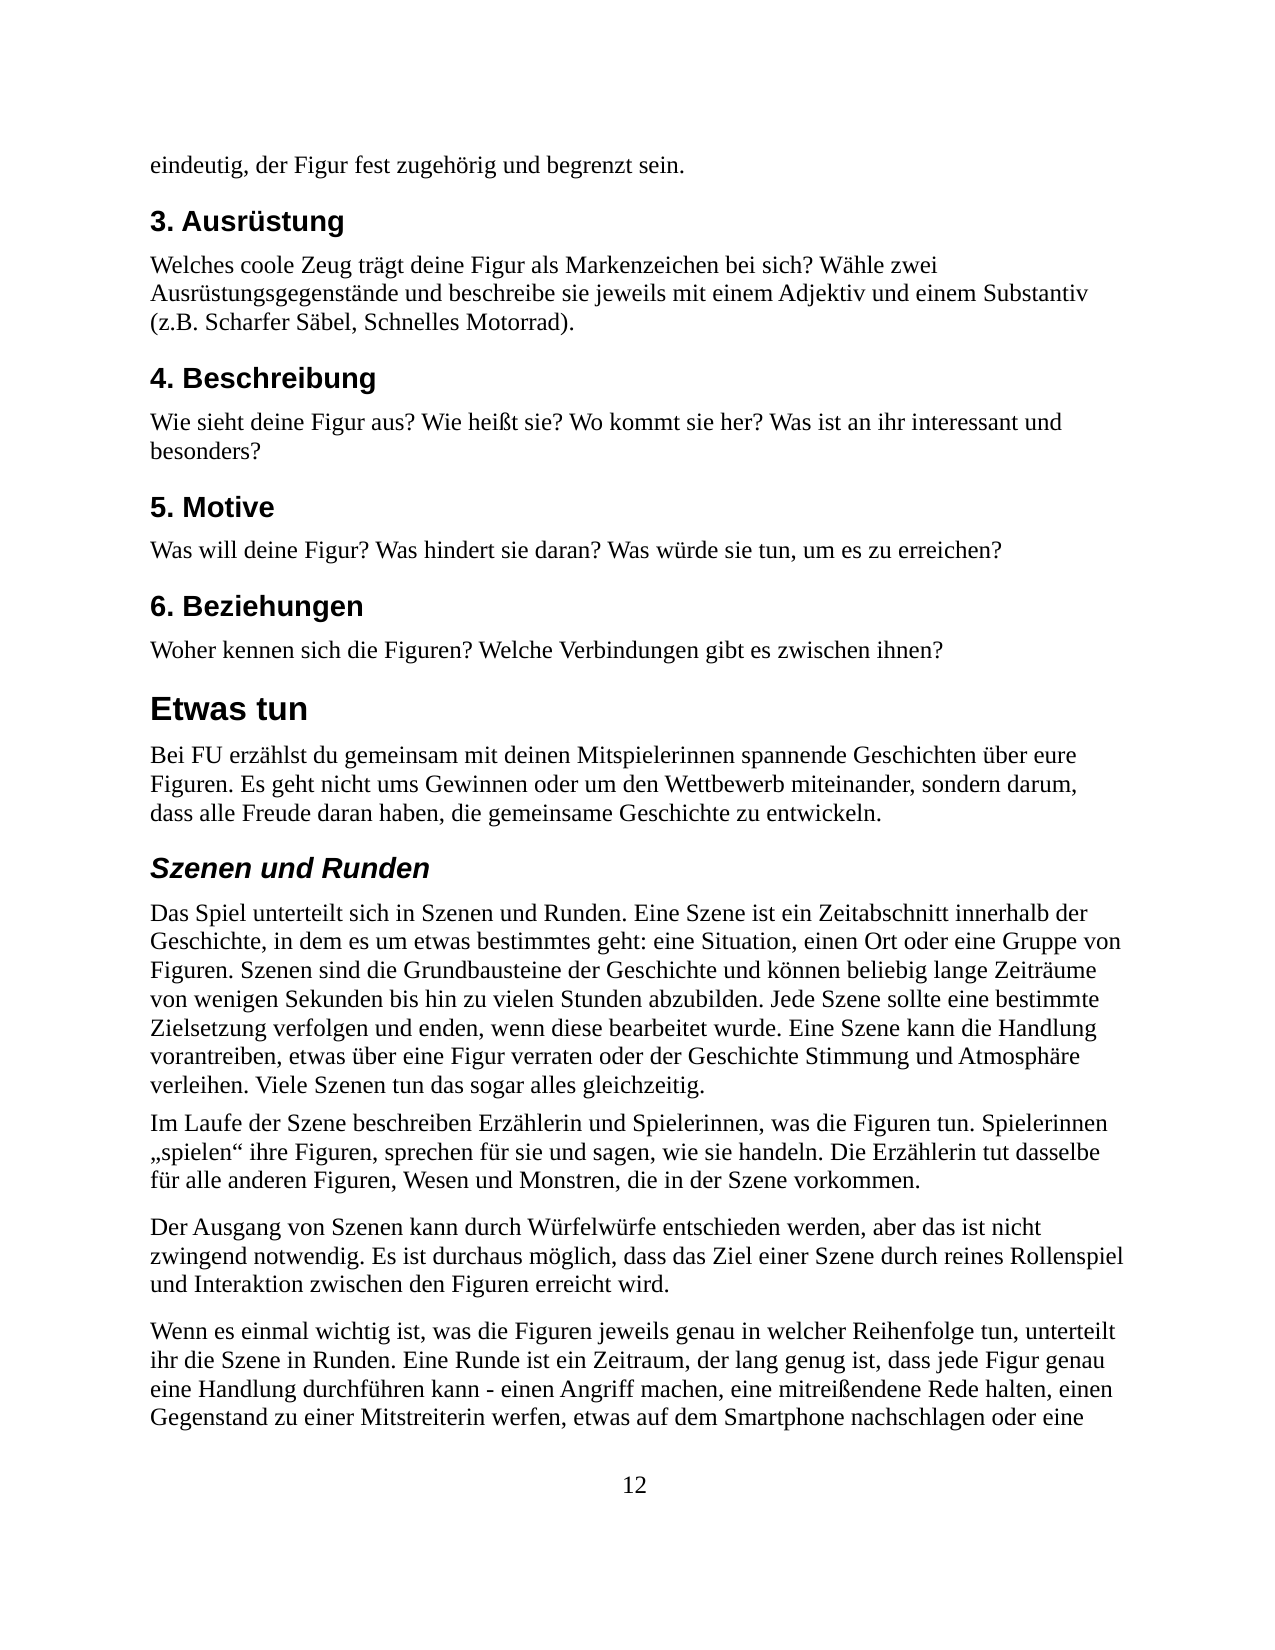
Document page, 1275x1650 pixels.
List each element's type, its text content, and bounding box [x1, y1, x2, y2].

text Was will deine Figur? Was hindert sie daran? Was würde sie tun, um es zu erreichen? [150, 536, 1125, 564]
text Wie sieht deine Figur aus? Wie heißt sie? Wo kommt sie her? Was ist an ihr interessant und besonders? [150, 407, 1125, 464]
subtitle 3. Ausrüstung [150, 204, 1125, 237]
subtitle 4. Beschreibung [150, 361, 1125, 394]
text Welches coole Zeug trägt deine Figur als Markenzeichen bei sich? Wähle zwei Ausrüstungsgegenstände und beschreibe sie jeweils mit einem Adjektiv und einem Substantiv (z.B. Scharfer Säbel, Schnelles Motorrad). [150, 250, 1125, 336]
text Im Laufe der Szene beschreiben Erzählerin und Spielerinnen, was die Figuren tun. Spielerinnen „spielen“ ihre Figuren, sprechen für sie und sagen, wie sie handeln. Die Erzählerin tut dasselbe für alle anderen Figuren, Wesen und Monstren, die in der Szene vorkommen. [150, 1108, 1125, 1194]
text Das Spiel unterteilt sich in Szenen und Runden. Eine Szene ist ein Zeitabschnitt innerhalb der Geschichte, in dem es um etwas bestimmtes geht: eine Situation, einen Ort oder eine Gruppe von Figuren. Szenen sind die Grundbausteine der Geschichte und können beliebig lange Zeiträume von wenigen Sekunden bis hin zu vielen Stunden abzubilden. Jede Szene sollte eine bestimmte Zielsetzung verfolgen und enden, wenn diese bearbeitet wurde. Eine Szene kann die Handlung vorantreiben, etwas über eine Figur verraten oder der Geschichte Stimmung und Atmosphäre verleihen. Viele Szenen tun das sogar alles gleichzeitig. [150, 898, 1125, 1099]
text Woher kennen sich die Figuren? Welche Verbindungen gibt es zwischen ihnen? [150, 635, 1125, 664]
text eindeutig, der Figur fest zugehörig und begrenzt sein. [150, 150, 1125, 179]
subtitle 5. Motive [150, 489, 1125, 523]
text Wenn es einmal wichtig ist, was die Figuren jeweils genau in welcher Reihenfolge tun, unterteilt ihr die Szene in Runden. Eine Runde ist ein Zeitraum, der lang genug ist, dass jede Figur genau eine Handlung durchführen kann - einen Angriff machen, eine mitreißendene Rede halten, einen Gegenstand zu einer Mitstreiterin werfen, etwas auf dem Smartphone nachschlagen oder eine [150, 1316, 1125, 1431]
text Der Ausgang von Szenen kann durch Würfelwürfe entschieden werden, aber das ist nicht zwingend notwendig. Es ist durchaus möglich, dass das Ziel einer Szene durch reines Rollenspiel und Interaktion zwischen den Figuren erreicht wird. [150, 1212, 1125, 1298]
subtitle Etwas tun [150, 689, 1125, 728]
subtitle 6. Beziehungen [150, 589, 1125, 623]
text Bei FU erzählst du gemeinsam mit deinen Mitspielerinnen spannende Geschichten über eure Figuren. Es geht nicht ums Gewinnen oder um den Wettbewerb miteinander, sondern darum, dass alle Freude daran haben, die gemeinsame Geschichte zu entwickeln. [150, 740, 1125, 827]
subtitle Szenen und Runden [150, 852, 1125, 885]
